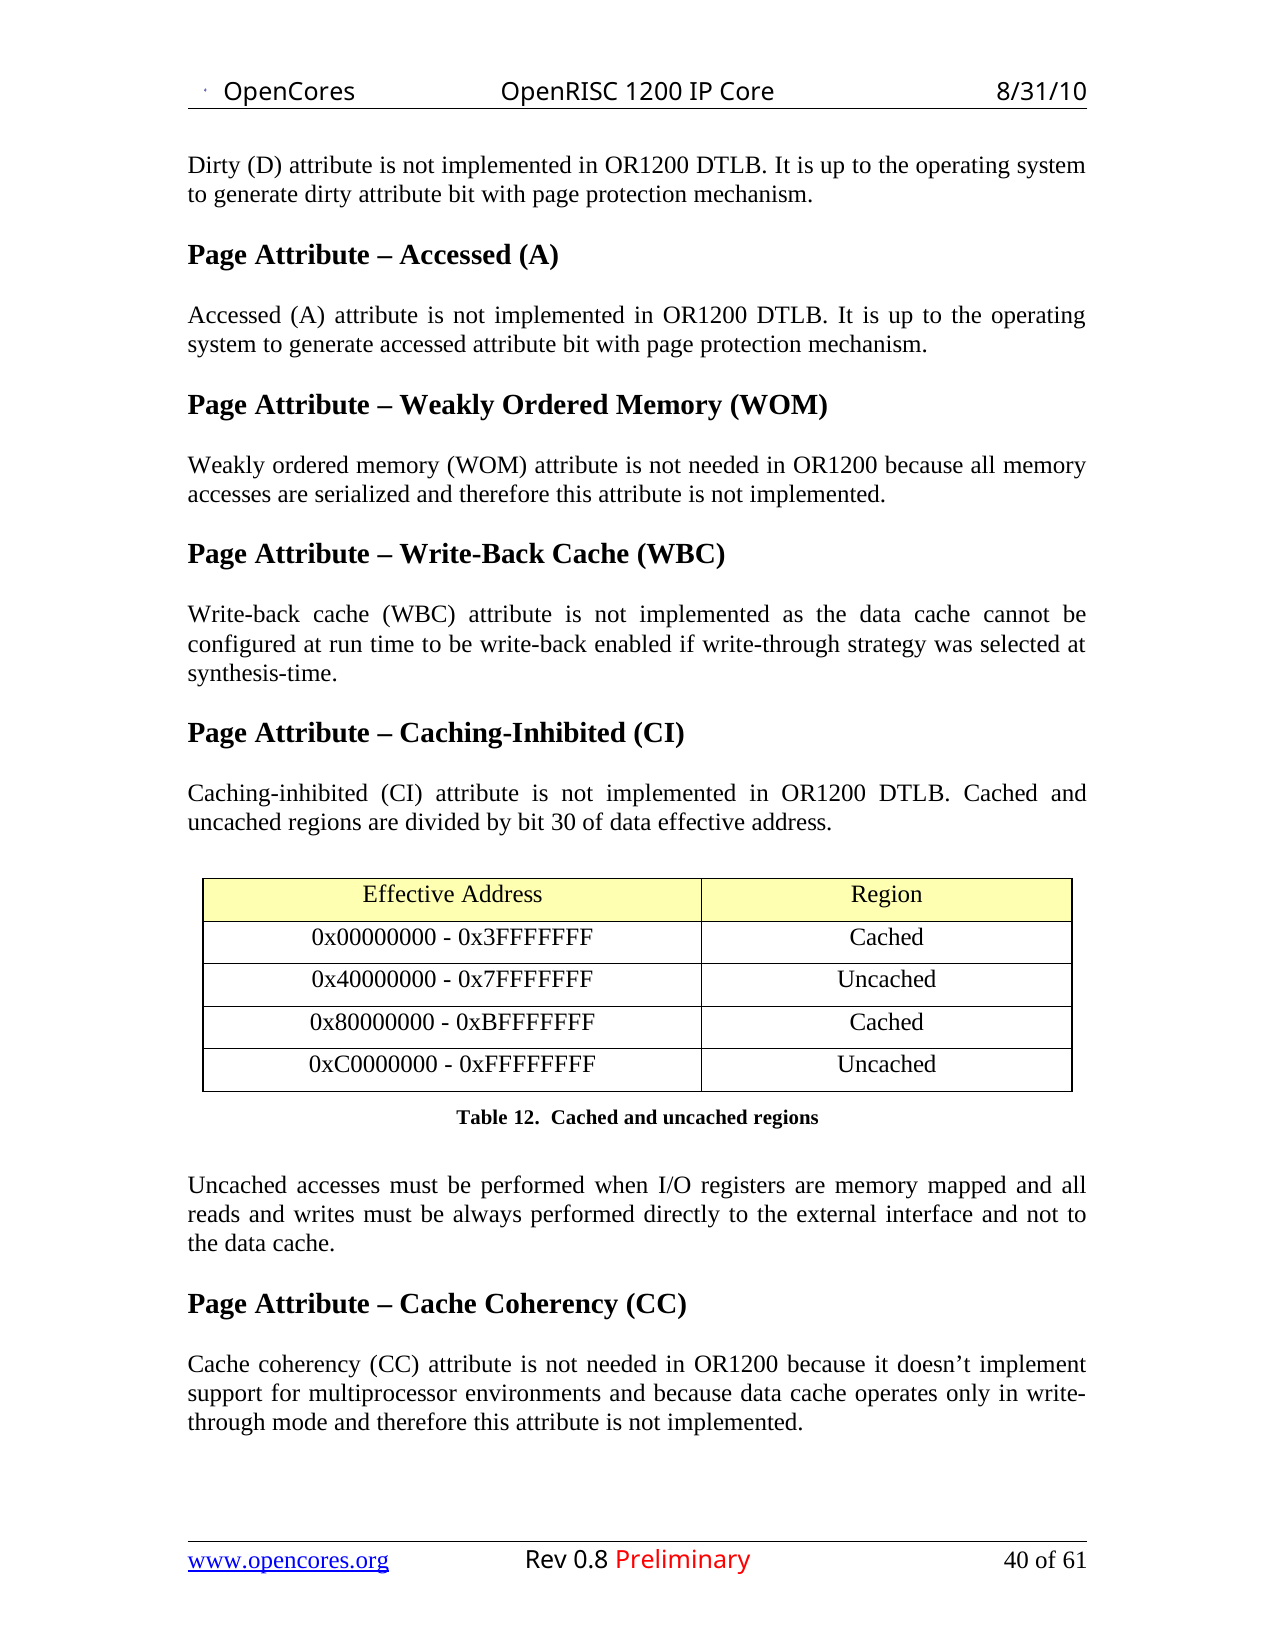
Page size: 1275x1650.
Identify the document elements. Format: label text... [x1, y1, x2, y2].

text Cache coherency (CC) attribute is not needed in OR1200 because it doesn’t implement support for multiprocessor environments and because data cache operates only in write-through mode and therefore this attribute is not implemented. [187, 1349, 1087, 1436]
subtitle Page Attribute – Cache Coherency (CC) [187, 1286, 1087, 1320]
table_header Region [702, 879, 1071, 921]
subtitle Page Attribute – Accessed (A) [187, 237, 1087, 271]
text Write-back cache (WBC) attribute is not implemented as the data cache cannot be configured at run time to be write-back enabled if write-through strategy was selected at synthesis-time. [187, 599, 1087, 687]
table_cell 0x00000000 - 0x3FFFFFFF [204, 922, 701, 963]
table_cell Cached [702, 922, 1071, 963]
text Caching-inhibited (CI) attribute is not implemented in OR1200 DTLB. Cached and uncached regions are divided by bit 30 of data effective address. [187, 778, 1087, 836]
subtitle Page Attribute – Write-Back Cache (WBC) [187, 537, 1087, 570]
table_cell 0x40000000 - 0x7FFFFFFF [204, 964, 701, 1006]
text Weakly ordered memory (WOM) attribute is not needed in OR1200 because all memory accesses are serialized and therefore this attribute is not implemented. [187, 449, 1087, 508]
text Uncached accesses must be performed when I/O registers are memory mapped and all reads and writes must be always performed directly to the external interface and not to the data cache. [187, 1170, 1087, 1257]
text Table 12. Cached and uncached regions [187, 1104, 1087, 1128]
table_cell Uncached [702, 1049, 1071, 1091]
subtitle Page Attribute – Weakly Ordered Memory (WOM) [187, 387, 1087, 421]
table_cell 0xC0000000 - 0xFFFFFFFF [204, 1049, 701, 1091]
table_cell Cached [702, 1007, 1071, 1048]
text Dirty (D) attribute is not implemented in OR1200 DTLB. It is up to the operating system to generate dirty attribute bit with page protection mechanism. [187, 150, 1087, 208]
table_header Effective Address [204, 879, 701, 921]
table_cell 0x80000000 - 0xBFFFFFFF [204, 1007, 701, 1048]
text Accessed (A) attribute is not implemented in OR1200 DTLB. It is up to the operating system to generate accessed attribute bit with page protection mechanism. [187, 300, 1087, 358]
subtitle Page Attribute – Caching-Inhibited (CI) [187, 716, 1087, 749]
table_cell Uncached [702, 964, 1071, 1006]
